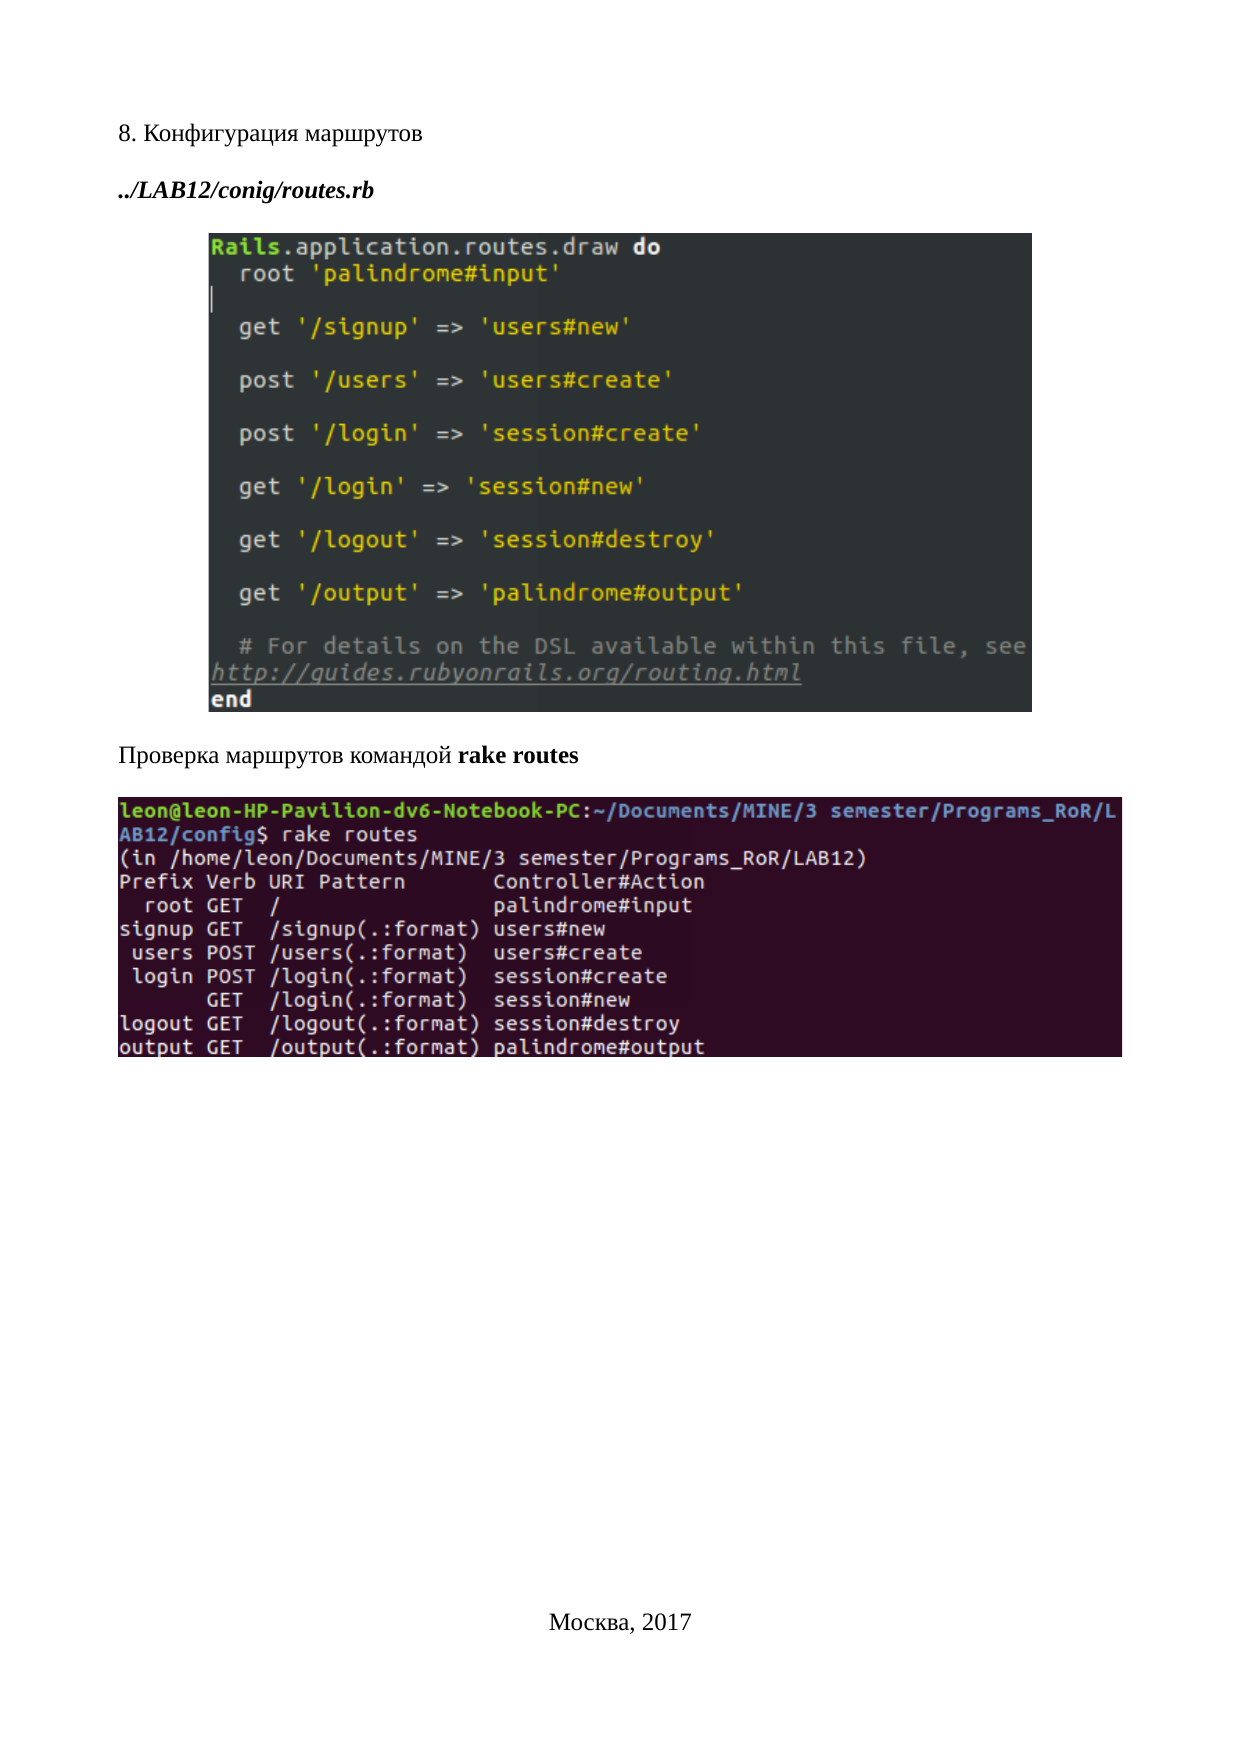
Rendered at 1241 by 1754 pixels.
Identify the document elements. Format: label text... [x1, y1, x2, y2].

text Проверка маршрутов командой rake routes [118, 740, 1122, 769]
text ../LAB12/conig/routes.rb [118, 176, 1122, 204]
picture [118, 797, 1123, 1057]
picture [208, 233, 1032, 712]
text 8. Конфигурация маршрутов [118, 118, 1122, 147]
